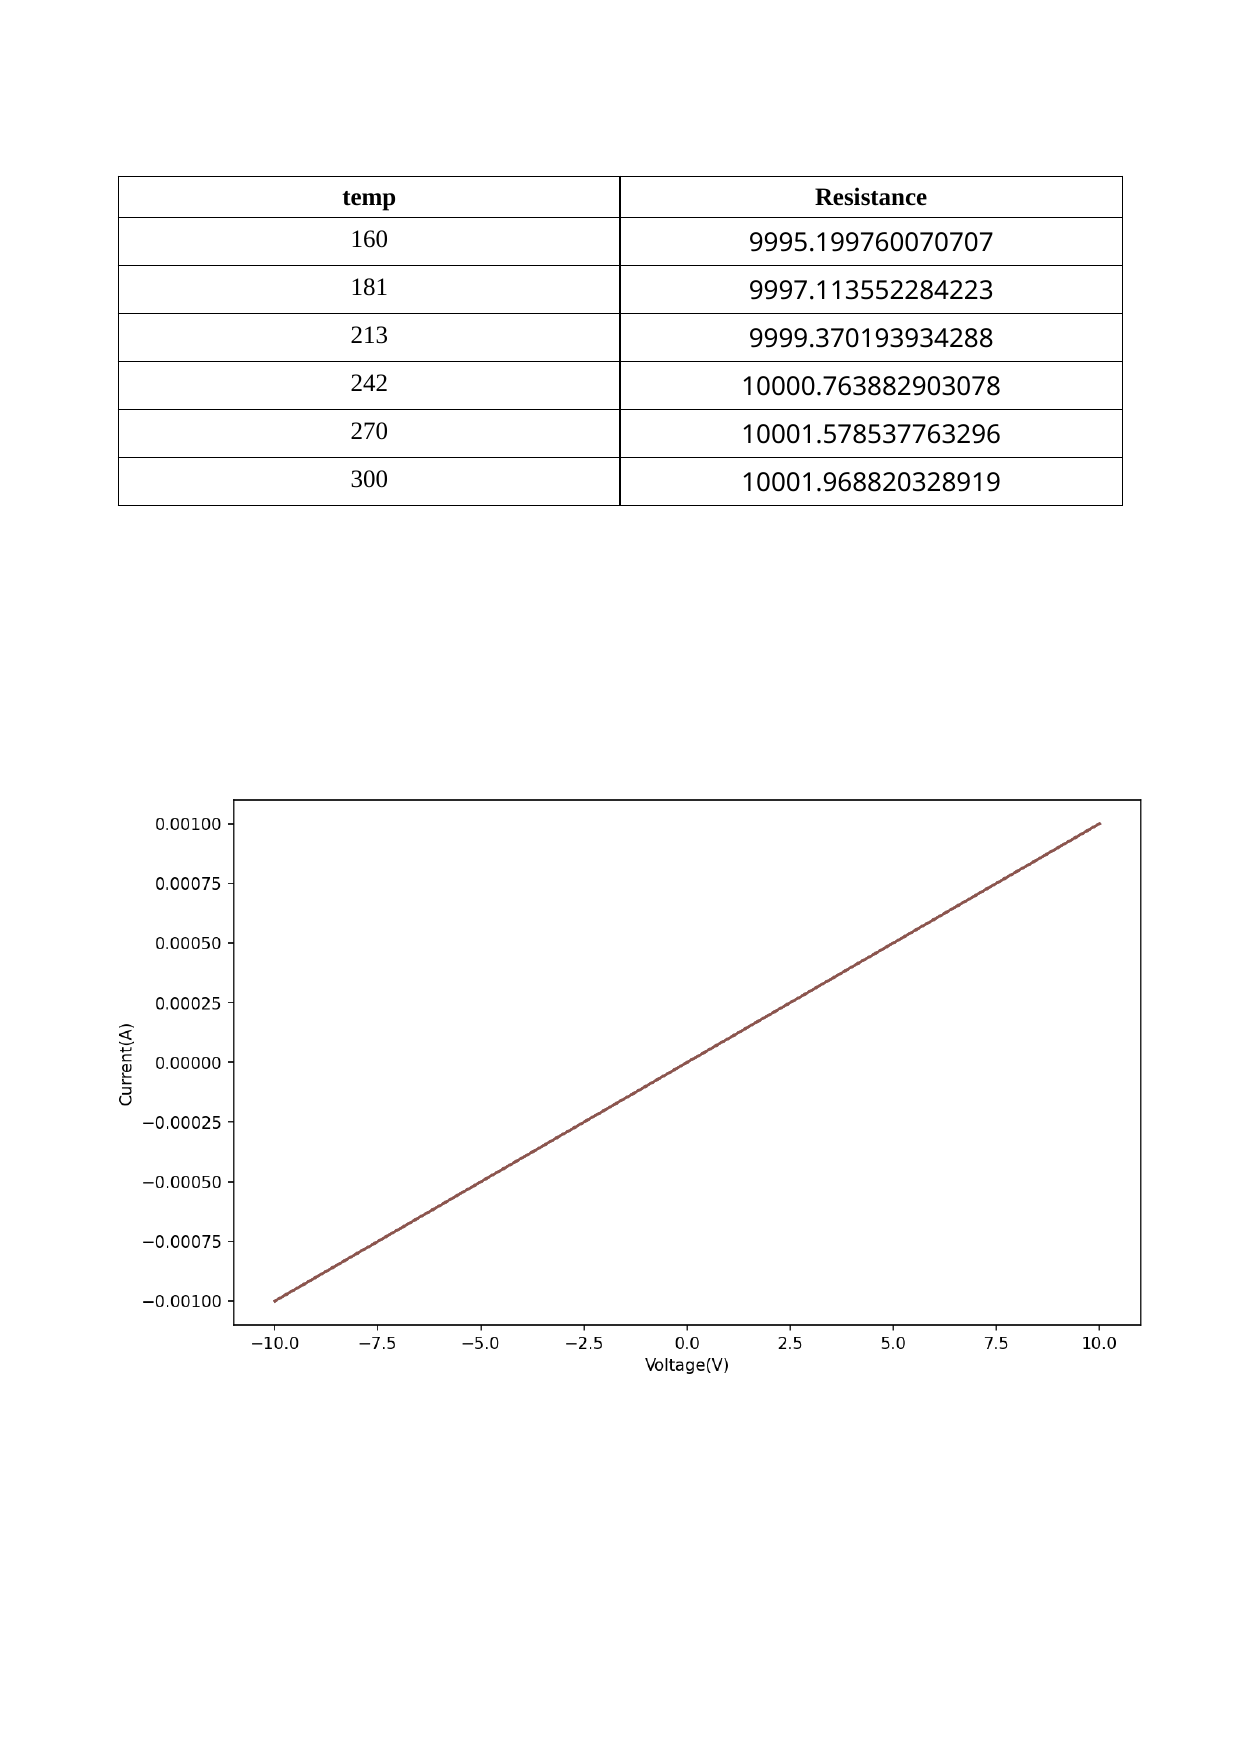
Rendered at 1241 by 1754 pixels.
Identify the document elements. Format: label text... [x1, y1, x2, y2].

table_header temp [119, 177, 619, 217]
table_cell 270 [119, 410, 619, 457]
table_header Resistance [621, 177, 1122, 217]
table_cell 9997.113552284223 [621, 266, 1122, 313]
table_cell 300 [119, 458, 619, 505]
table_cell 9995.199760070707 [621, 218, 1122, 265]
table_cell 9999.370193934288 [621, 314, 1122, 361]
table_cell 10001.968820328919 [621, 458, 1122, 505]
table_cell 10000.763882903078 [621, 362, 1122, 409]
table_cell 213 [119, 314, 619, 361]
table_cell 10001.578537763296 [621, 410, 1122, 457]
table_cell 160 [119, 218, 619, 265]
table_cell 242 [119, 362, 619, 409]
table_cell 181 [119, 266, 619, 313]
picture [107, 788, 1152, 1385]
